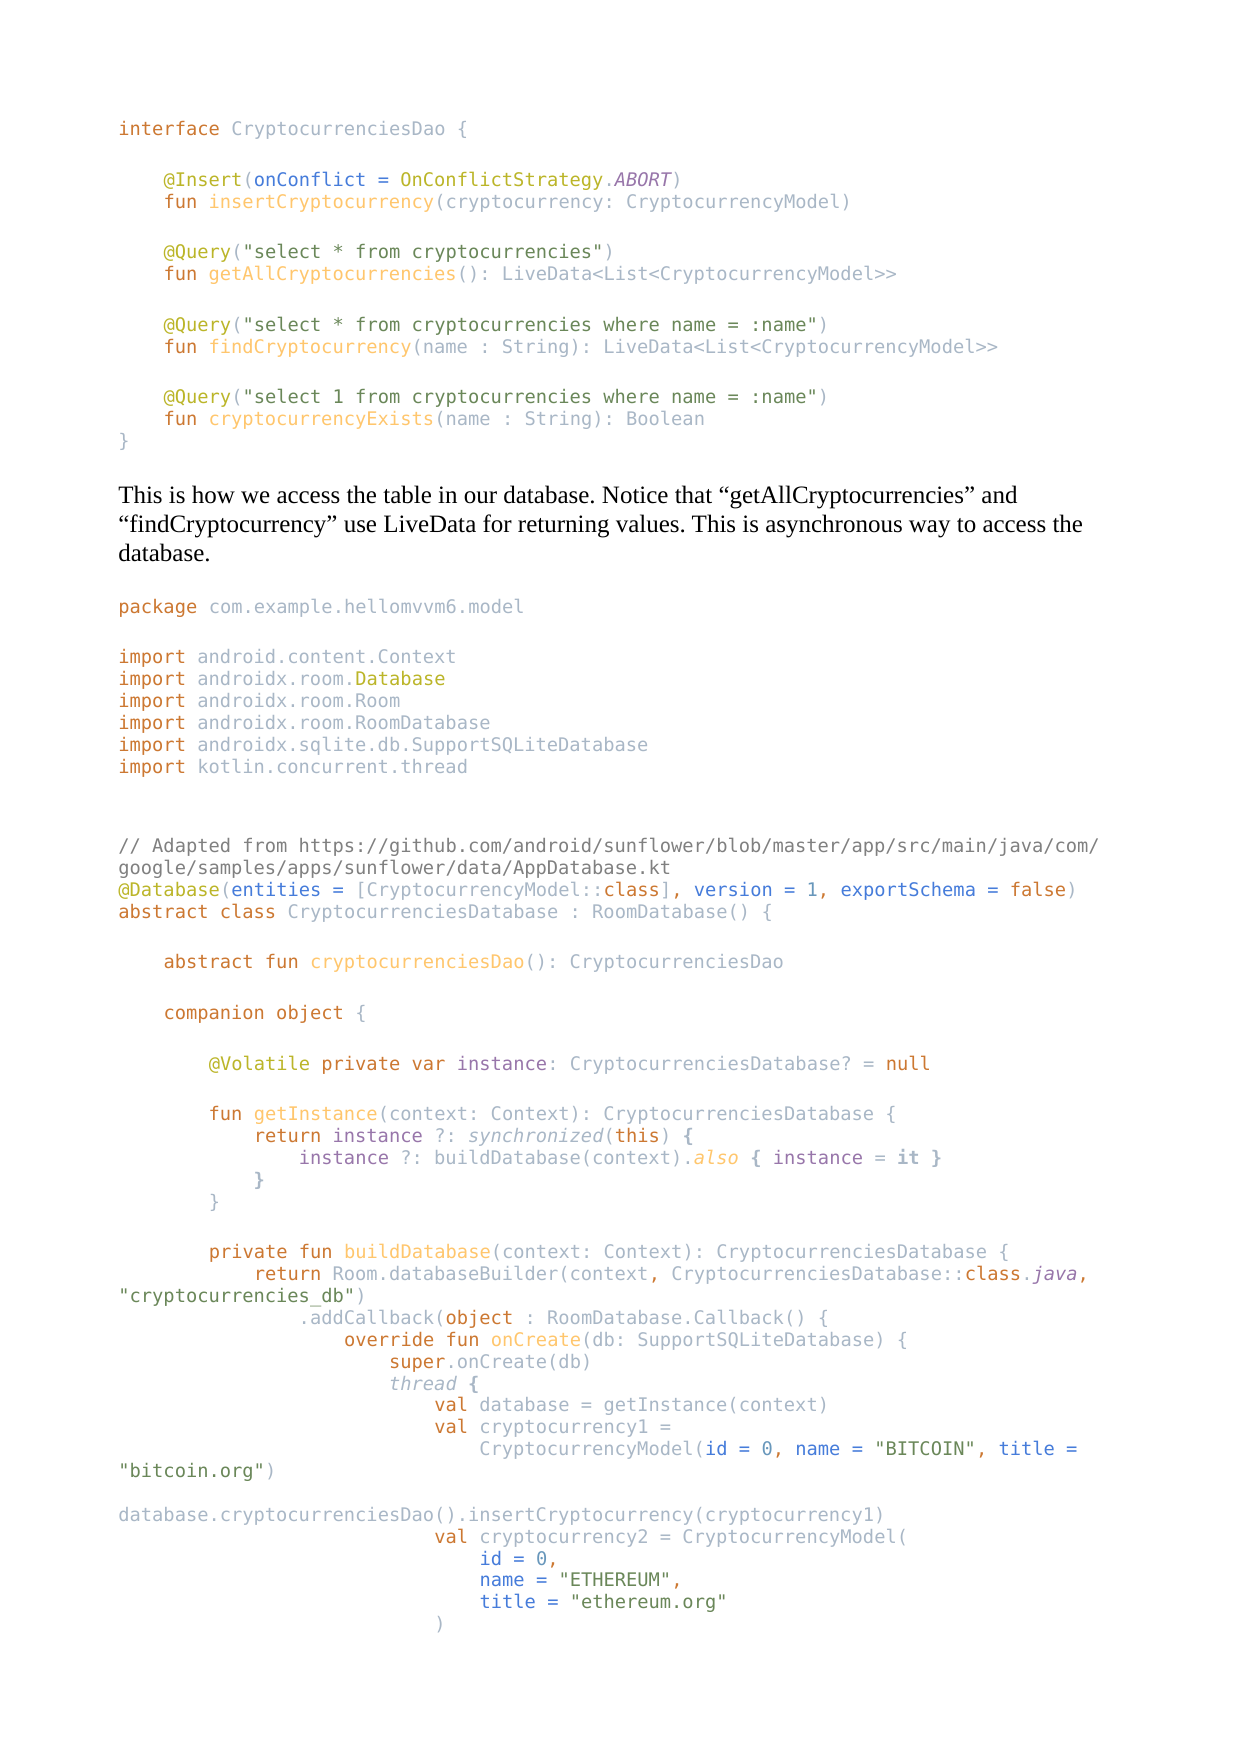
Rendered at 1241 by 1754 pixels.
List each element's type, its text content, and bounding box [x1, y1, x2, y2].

text This is how we access the table in our database. Notice that “getAllCryptocurrencies” and “findCryptocurrency” use LiveData for returning values. This is asynchronous way to access the database. [118, 481, 1122, 567]
text interface CryptocurrenciesDao { @Insert(onConflict = OnConflictStrategy.ABORT) fun insertCryptocurrency(cryptocurrency: CryptocurrencyModel) @Query("select * from cryptocurrencies") fun getAllCryptocurrencies(): LiveData<List<CryptocurrencyModel>> @Query("select * from cryptocurrencies where name = :name") fun findCryptocurrency(name : String): LiveData<List<CryptocurrencyModel>> @Query("select 1 from cryptocurrencies where name = :name") fun cryptocurrencyExists(name : String): Boolean } [118, 118, 1122, 452]
text package com.example.hellomvvm6.model import android.content.Context import androidx.room.Database import androidx.room.Room import androidx.room.RoomDatabase import androidx.sqlite.db.SupportSQLiteDatabase import kotlin.concurrent.thread // Adapted from https://github.com/android/sunflower/blob/master/app/src/main/java/com/google/samples/apps/sunflower/data/AppDatabase.kt @Database(entities = [CryptocurrencyModel::class], version = 1, exportSchema = false) abstract class CryptocurrenciesDatabase : RoomDatabase() { abstract fun cryptocurrenciesDao(): CryptocurrenciesDao companion object { @Volatile private var instance: CryptocurrenciesDatabase? = null fun getInstance(context: Context): CryptocurrenciesDatabase { return instance ?: synchronized(this) { instance ?: buildDatabase(context).also { instance = it } } } private fun buildDatabase(context: Context): CryptocurrenciesDatabase { return Room.databaseBuilder(context, CryptocurrenciesDatabase::class.java, "cryptocurrencies_db") .addCallback(object : RoomDatabase.Callback() { override fun onCreate(db: SupportSQLiteDatabase) { super.onCreate(db) thread { val database = getInstance(context) val cryptocurrency1 = CryptocurrencyModel(id = 0, name = "BITCOIN", title = "bitcoin.org") database.cryptocurrenciesDao().insertCryptocurrency(cryptocurrency1) val cryptocurrency2 = CryptocurrencyModel( id = 0, name = "ETHEREUM", title = "ethereum.org" ) [118, 596, 1122, 1635]
